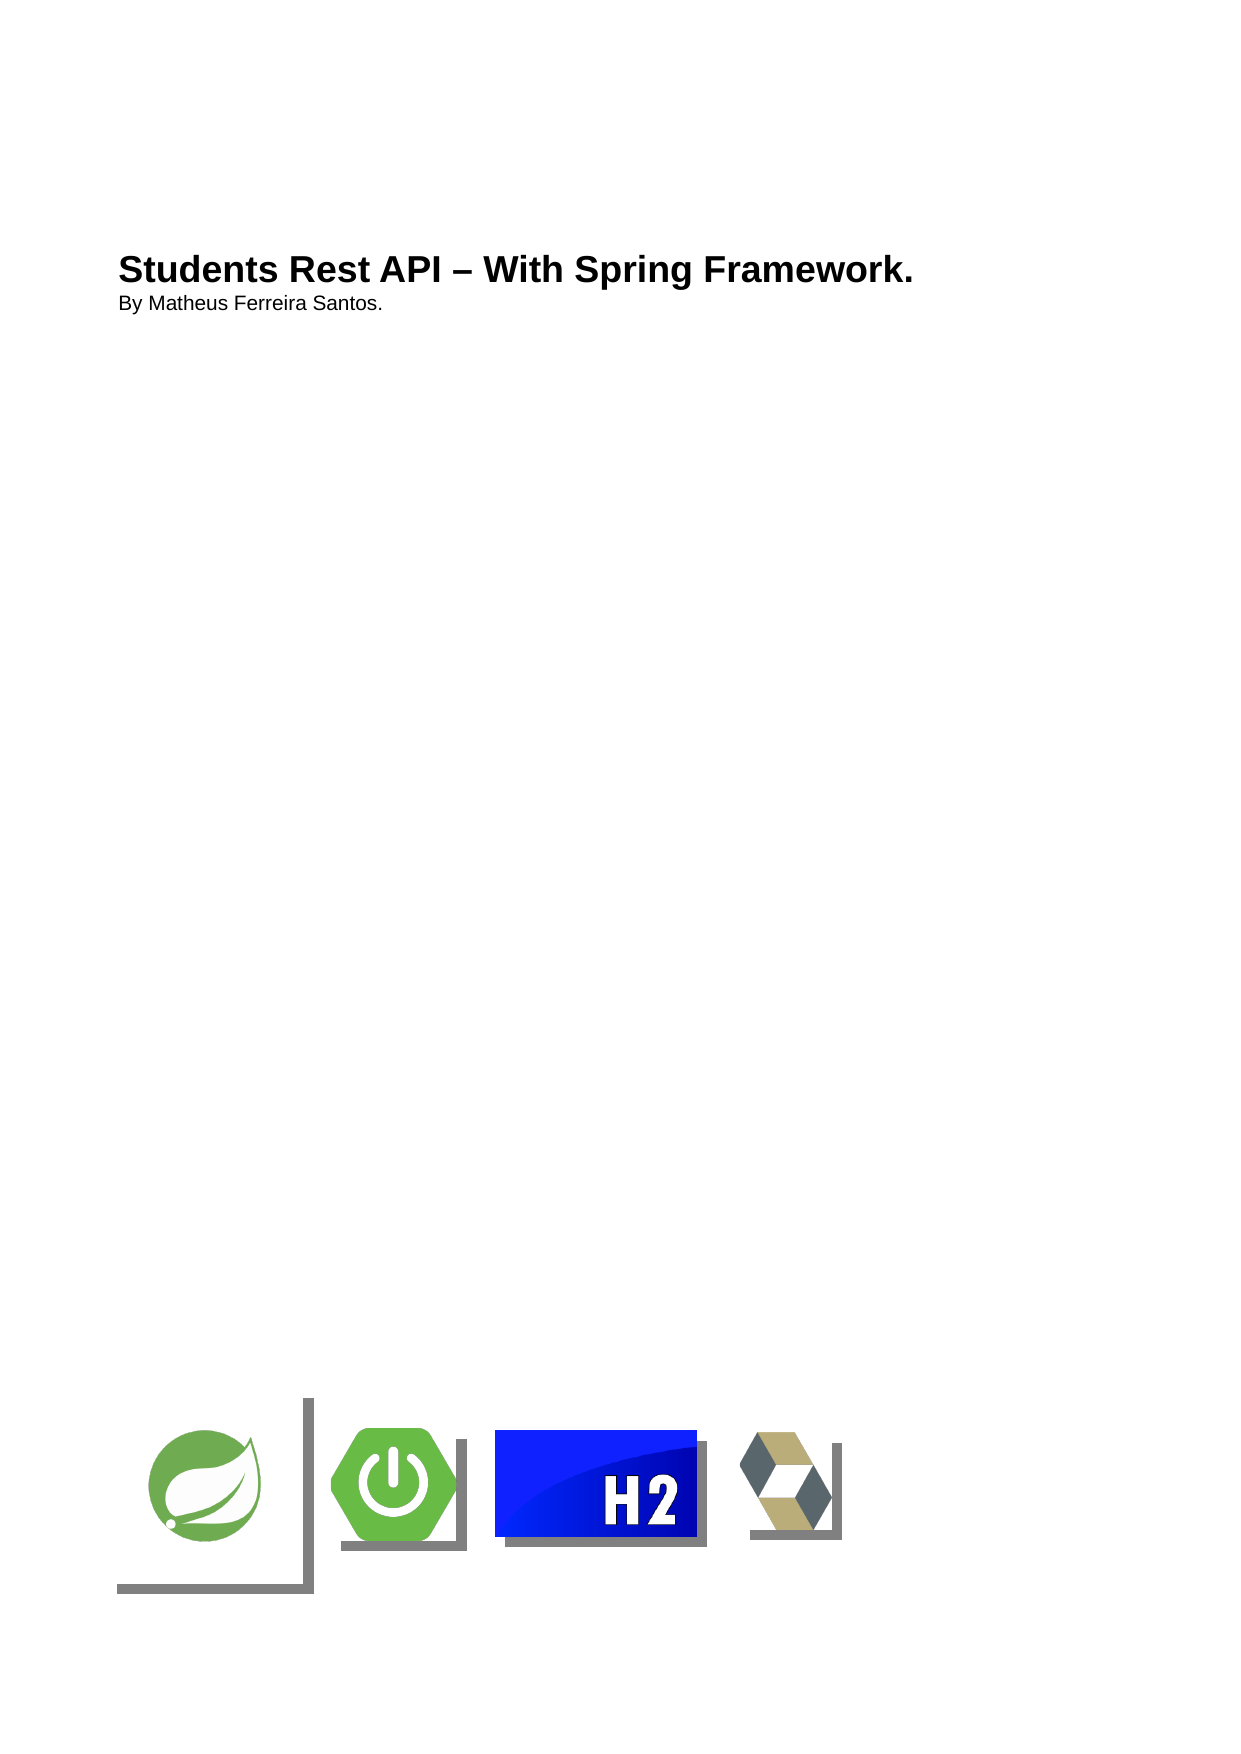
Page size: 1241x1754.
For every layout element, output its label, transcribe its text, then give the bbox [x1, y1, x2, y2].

text Students Rest API – With Spring Framework. [118, 247, 1122, 291]
picture [106, 1387, 304, 1584]
picture [330, 1428, 457, 1541]
text By Matheus Ferreira Santos. [118, 291, 1122, 314]
picture [495, 1430, 697, 1537]
picture [739, 1432, 832, 1530]
